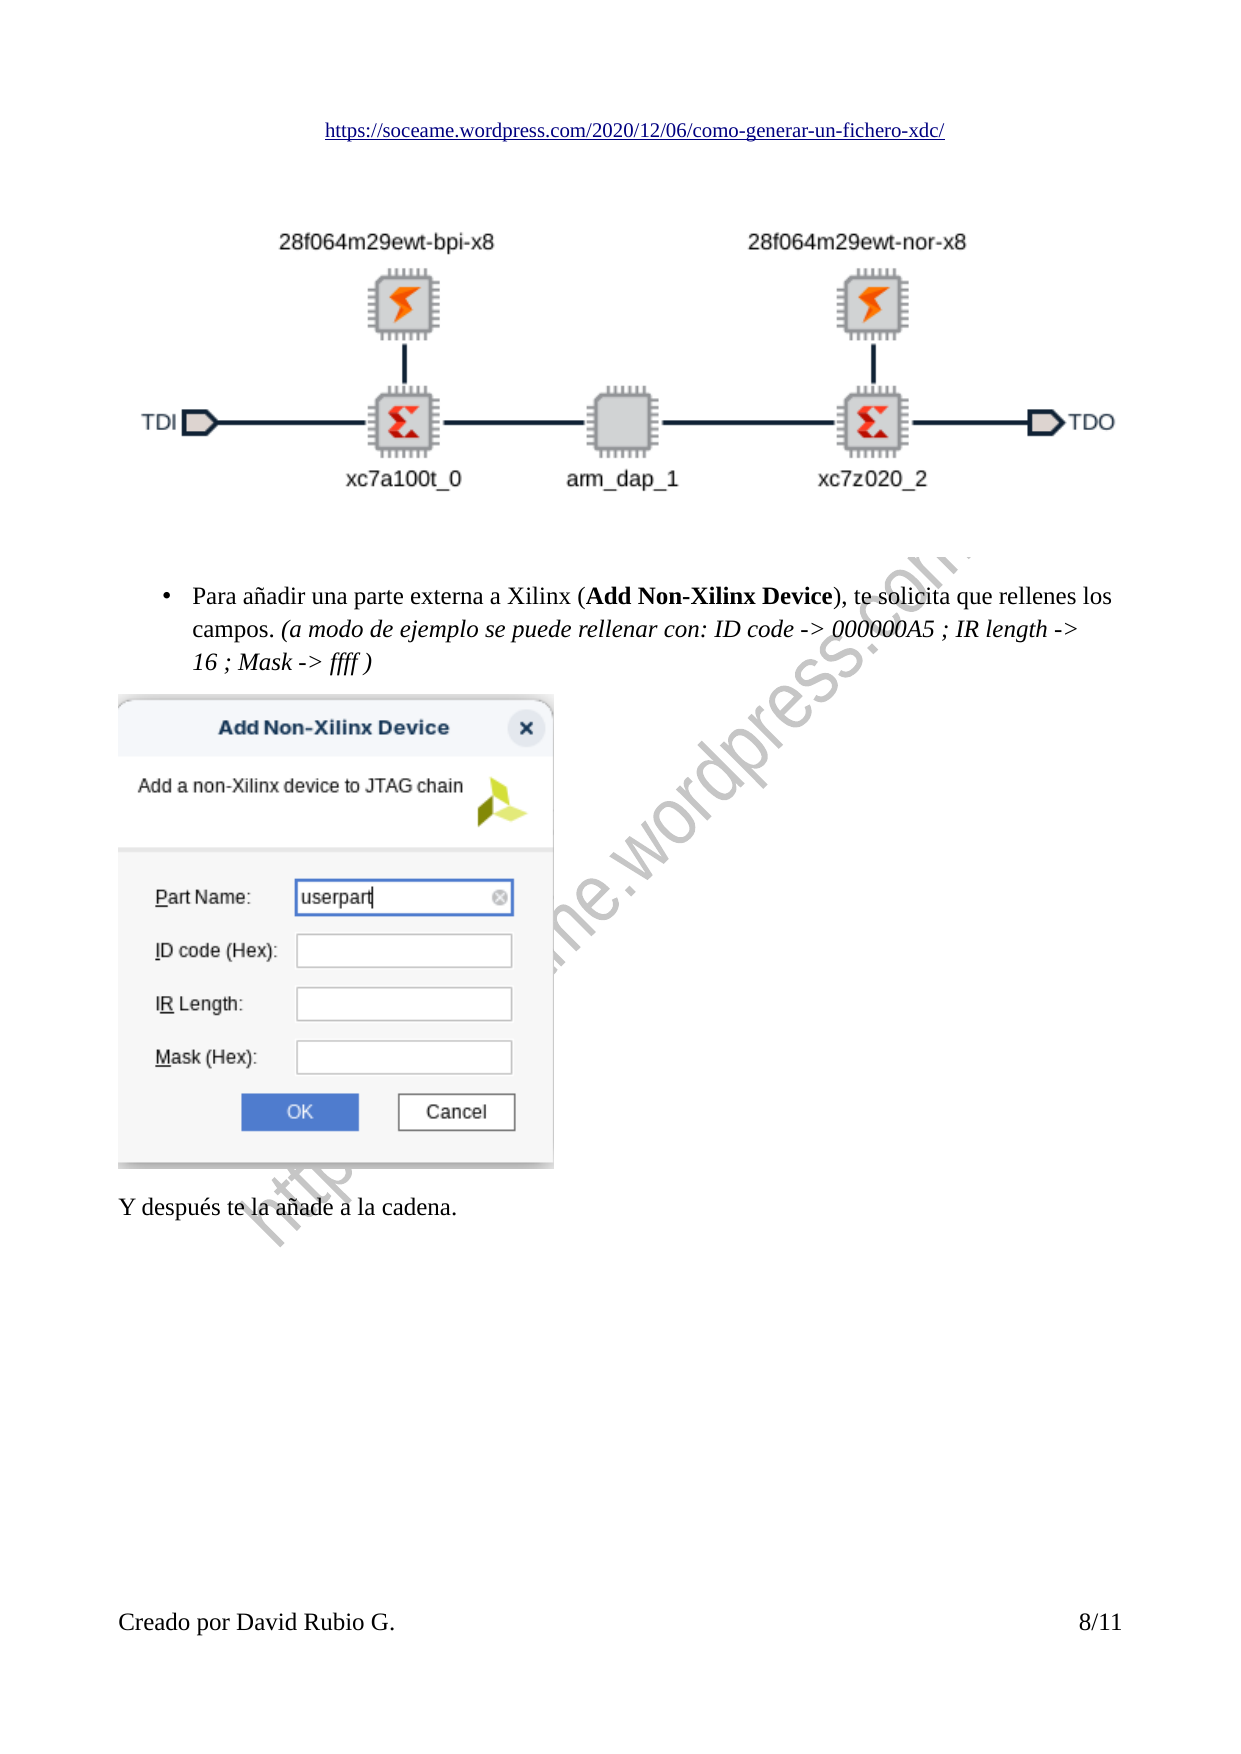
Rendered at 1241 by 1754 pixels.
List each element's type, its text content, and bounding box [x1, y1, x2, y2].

list Para añadir una parte externa a Xilinx (Add Non-Xilinx Device), te solicita que rellenes los campos. (a modo de ejemplo se puede rellenar con: ID code -> 000000A5 ; IR length -> 16 ; Mask -> ffff ) [162, 581, 1122, 676]
picture [118, 177, 1145, 557]
picture [118, 694, 554, 1169]
text Y después te la añade a la cadena. [290, 1192, 1122, 1221]
text Y después te la añade a la cadena. [118, 1192, 291, 1221]
